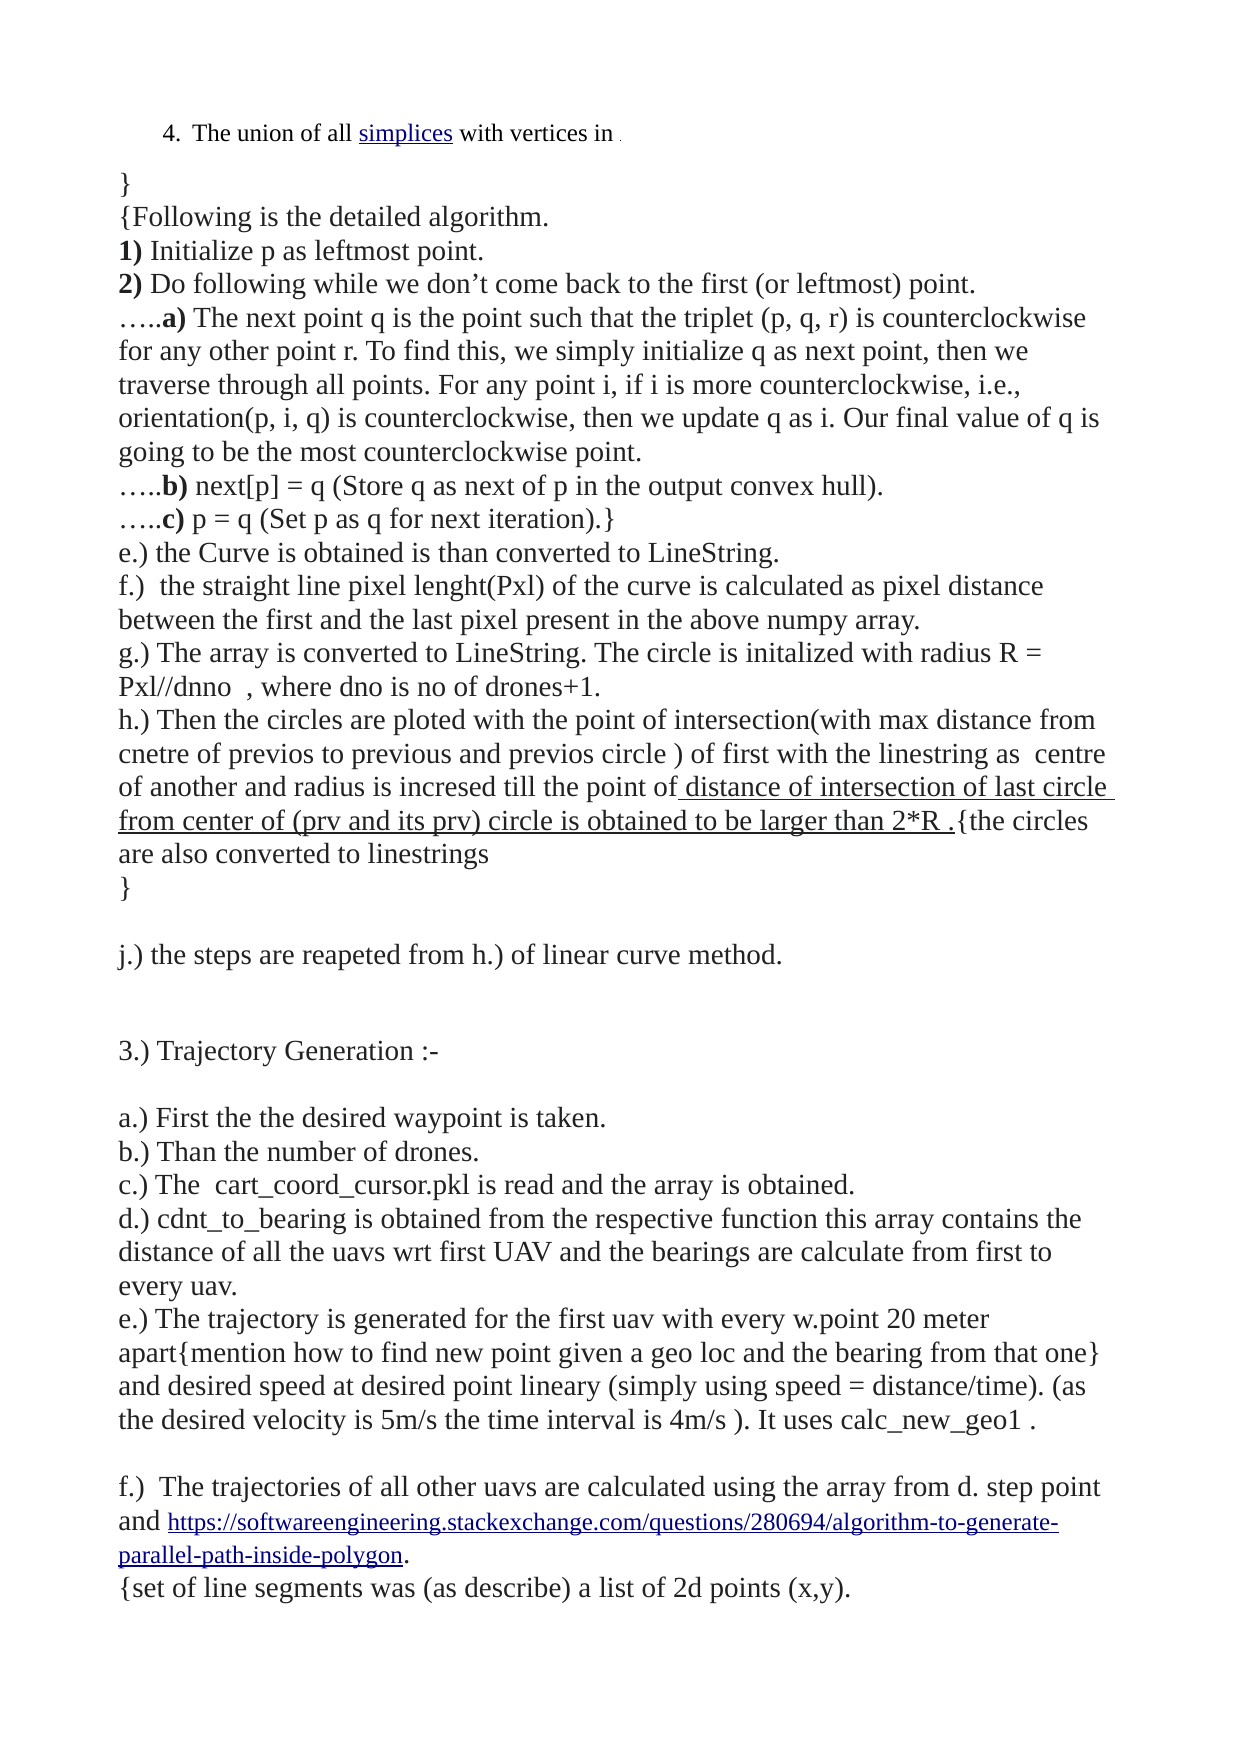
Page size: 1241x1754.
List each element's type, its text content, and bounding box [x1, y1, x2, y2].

text f.) the straight line pixel lenght(Pxl) of the curve is calculated as pixel distance between the first and the last pixel present in the above numpy array. [118, 568, 1122, 635]
text {Following is the detailed algorithm. 1) Initialize p as leftmost point. 2) Do following while we don’t come back to the first (or leftmost) point. …..a) The next point q is the point such that the triplet (p, q, r) is counterclockwise for any other point r. To find this, we simply initialize q as next point, then we traverse through all points. For any point i, if i is more counterclockwise, i.e., orientation(p, i, q) is counterclockwise, then we update q as i. Our final value of q is going to be the most counterclockwise point. …..b) next[p] = q (Store q as next of p in the output convex hull). …..c) p = q (Set p as q for next iteration).} [118, 199, 1122, 535]
text d.) cdnt_to_bearing is obtained from the respective function this array contains the distance of all the uavs wrt first UAV and the bearings are calculate from first to every uav. [118, 1201, 1122, 1301]
list The union of all simplices with vertices in [162, 118, 1122, 147]
text f.) The trajectories of all other uavs are calculated using the array from d. step point and https://softwareengineering.stackexchange.com/questions/280694/algorithm-to-generate-parallel-path-inside-polygon. [118, 1469, 1122, 1570]
text g.) The array is converted to LineString. The circle is initalized with radius R = Pxl//dnno , where dno is no of drones+1. [118, 635, 1122, 702]
text } [118, 166, 1122, 199]
text e.) the Curve is obtained is than converted to LineString. [118, 535, 1122, 568]
text j.) the steps are reapeted from h.) of linear curve method. [118, 937, 1122, 971]
text a.) First the the desired waypoint is taken. [118, 1100, 1122, 1134]
text h.) Then the circles are ploted with the point of intersection(with max distance from cnetre of previos to previous and previos circle ) of first with the linestring as centre of another and radius is incresed till the point of distance of intersection of last circle from center of (prv and its prv) circle is obtained to be larger than 2*R .{the circles are also converted to linestrings [118, 702, 1122, 870]
text 3.) Trajectory Generation :- [118, 1033, 1122, 1067]
text {set of line segments was (as describe) a list of 2d points (x,y). [118, 1570, 1122, 1603]
text c.) The cart_coord_cursor.pkl is read and the array is obtained. [118, 1167, 1122, 1201]
text e.) The trajectory is generated for the first uav with every w.point 20 meter apart{mention how to find new point given a geo loc and the bearing from that one} and desired speed at desired point lineary (simply using speed = distance/time). (as the desired velocity is 5m/s the time interval is 4m/s ). It uses calc_new_geo1 . [118, 1301, 1122, 1436]
text } [118, 870, 1122, 904]
text b.) Than the number of drones. [118, 1134, 1122, 1167]
